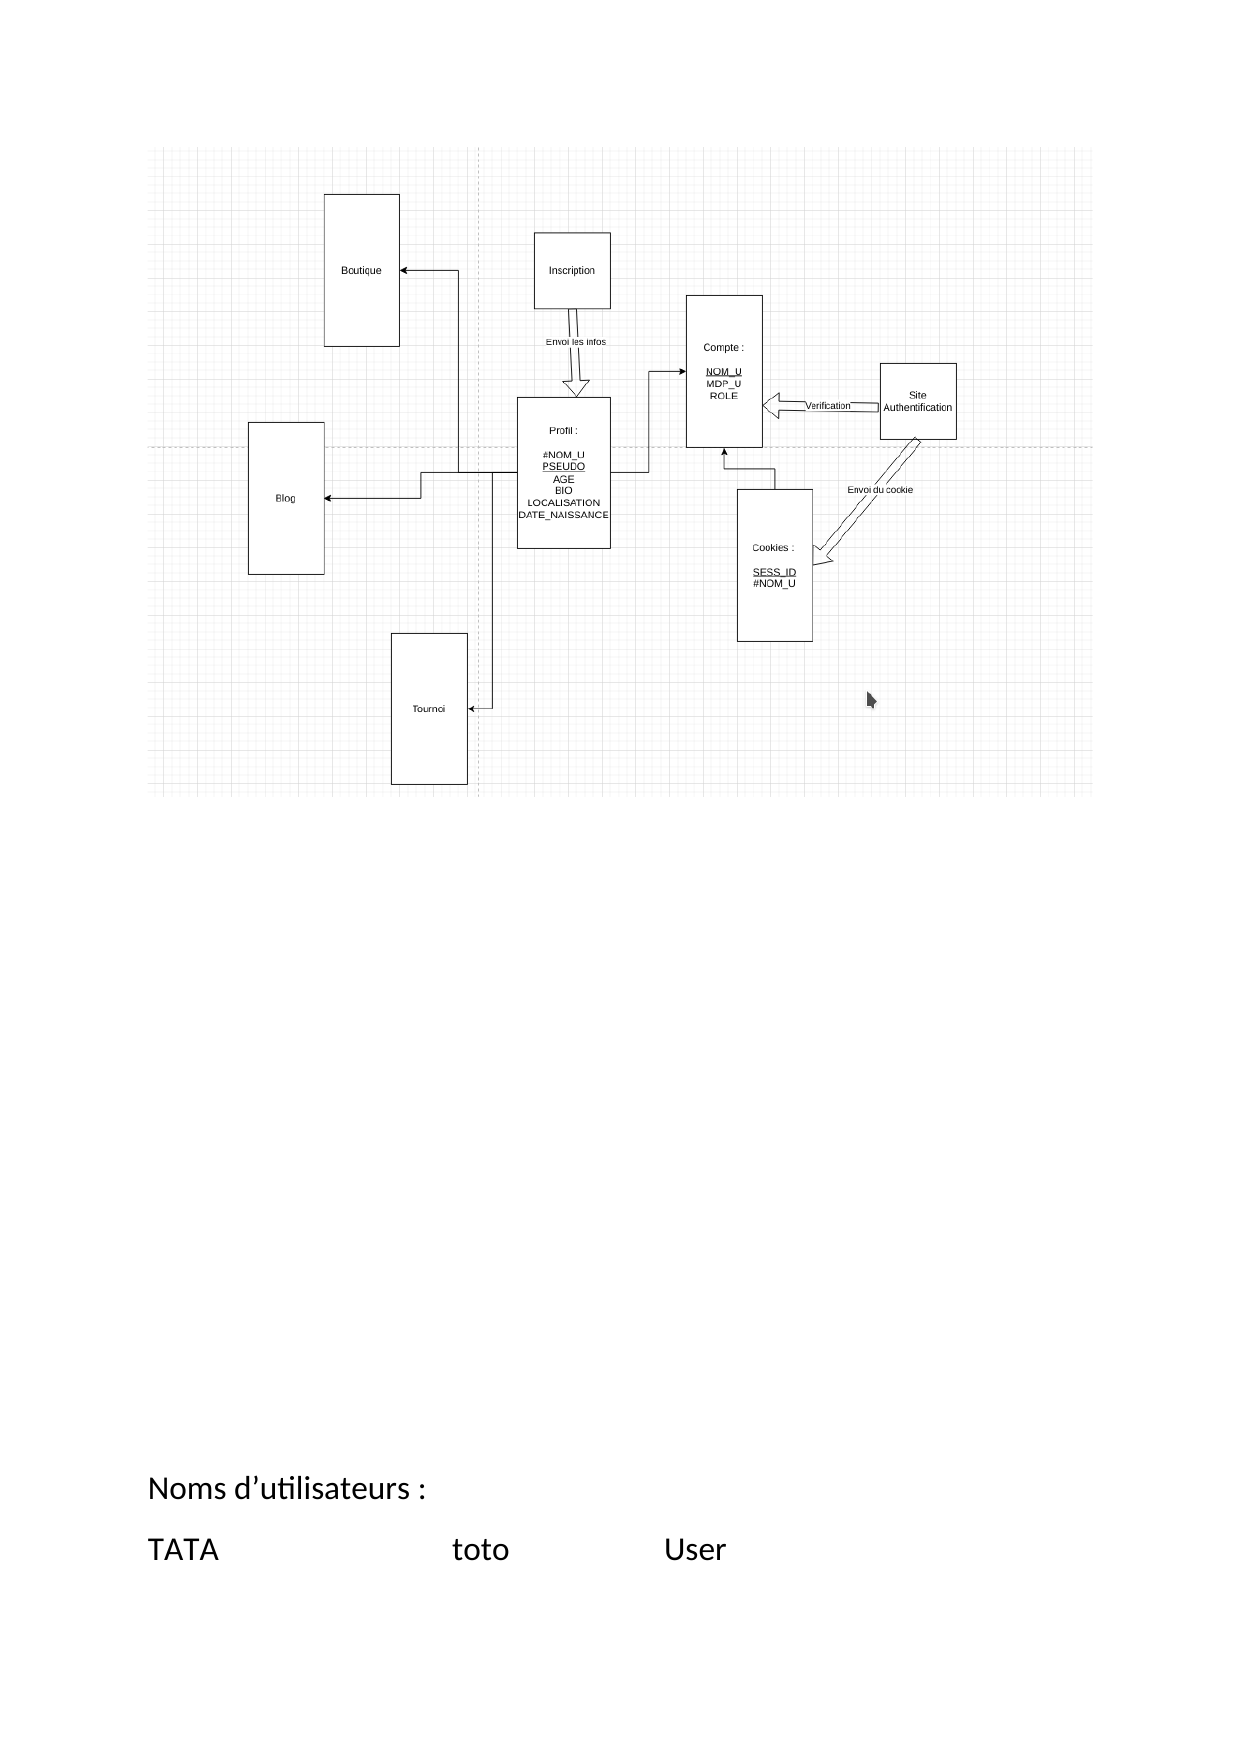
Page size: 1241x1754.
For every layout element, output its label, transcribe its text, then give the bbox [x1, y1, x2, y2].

picture [147, 147, 1093, 797]
text TATA toto User [148, 1528, 1093, 1568]
text Noms d’utilisateurs : [148, 1467, 1093, 1508]
